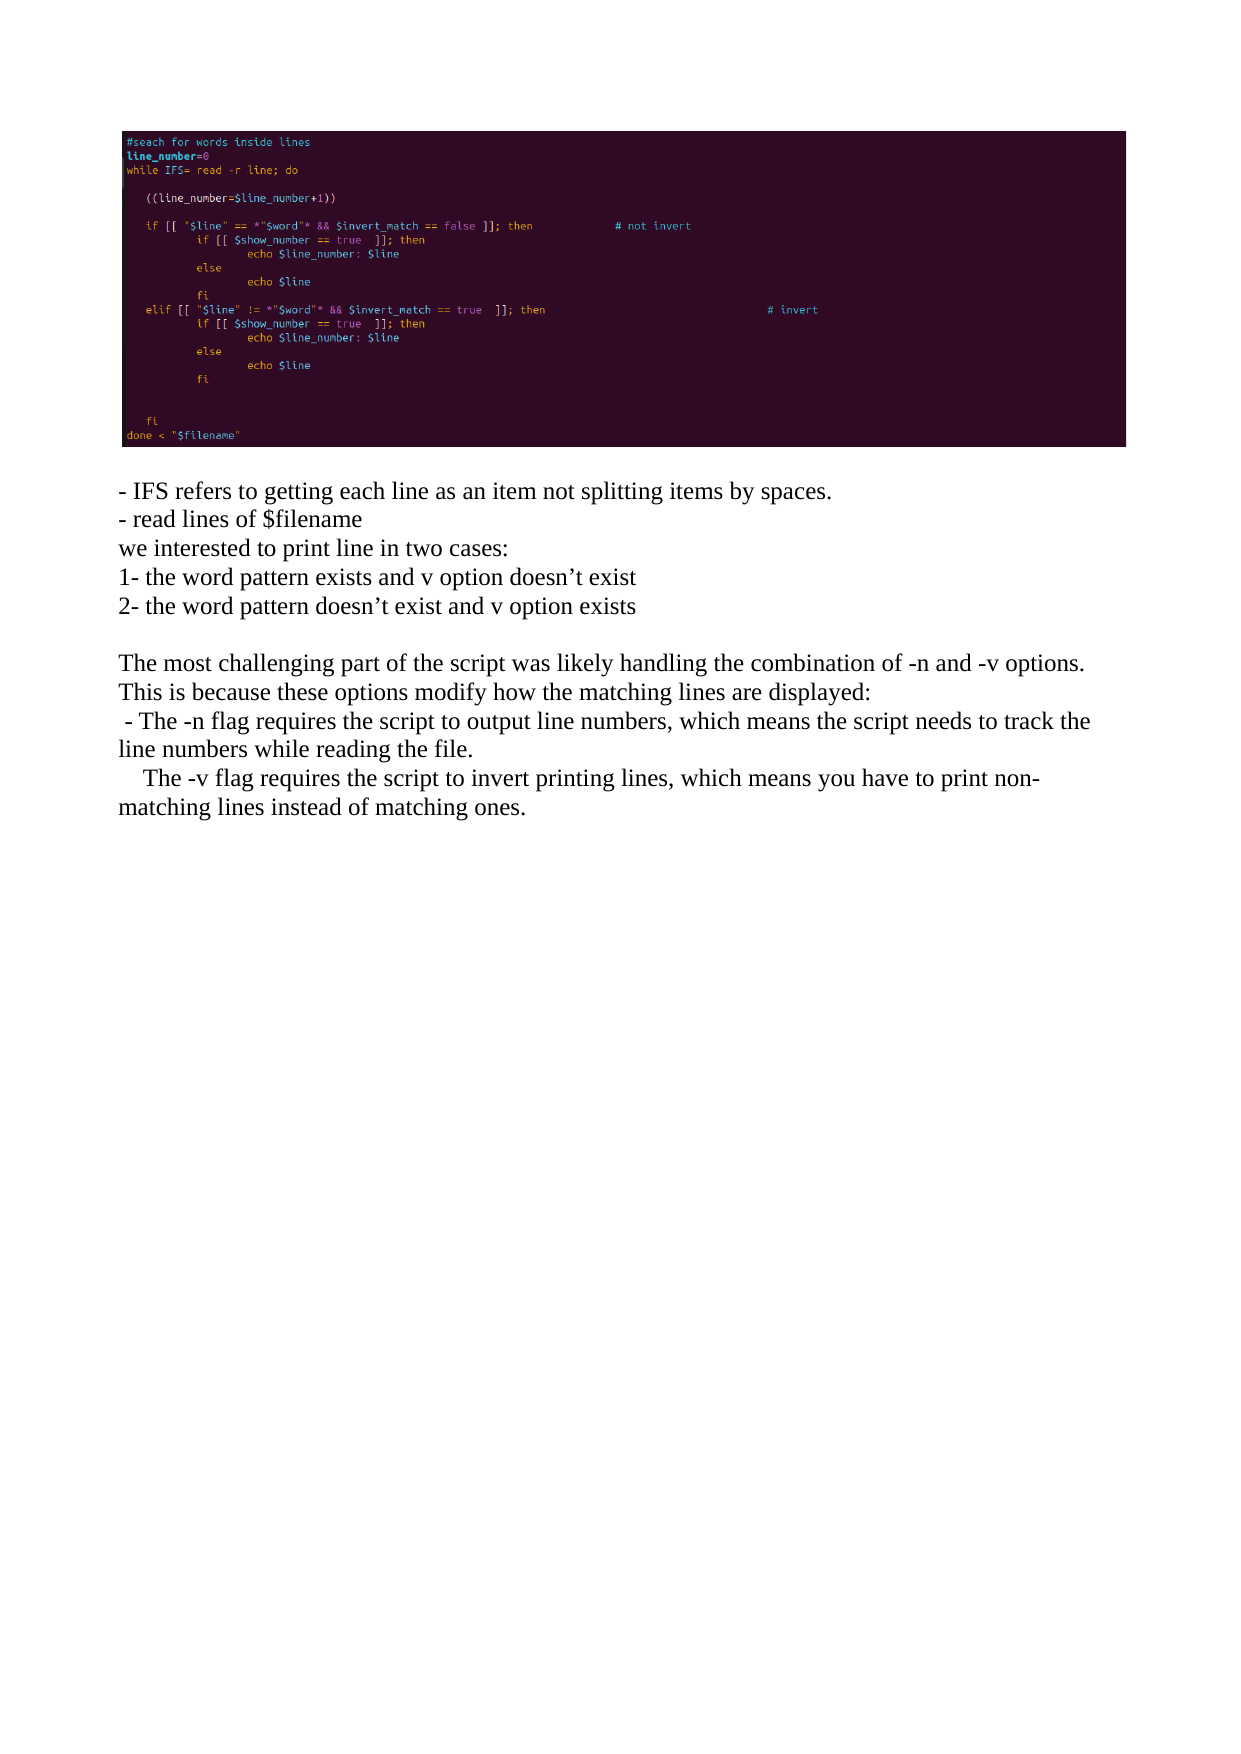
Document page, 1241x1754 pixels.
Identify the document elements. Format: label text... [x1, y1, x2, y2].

text - read lines of $filename [118, 504, 1122, 533]
text - The -n flag requires the script to output line numbers, which means the script needs to track the line numbers while reading the file. [118, 706, 1122, 763]
picture [122, 131, 1127, 447]
text 1- the word pattern exists and v option doesn’t exist [118, 562, 1122, 591]
text we interested to print line in two cases: [118, 533, 1122, 562]
text The -v flag requires the script to invert printing lines, which means you have to print non-matching lines instead of matching ones. [118, 763, 1122, 821]
text The most challenging part of the script was likely handling the combination of -n and -v options. This is because these options modify how the matching lines are displayed: [118, 648, 1122, 706]
text - IFS refers to getting each line as an item not splitting items by spaces. [118, 118, 1122, 504]
text 2- the word pattern doesn’t exist and v option exists [118, 591, 1122, 619]
